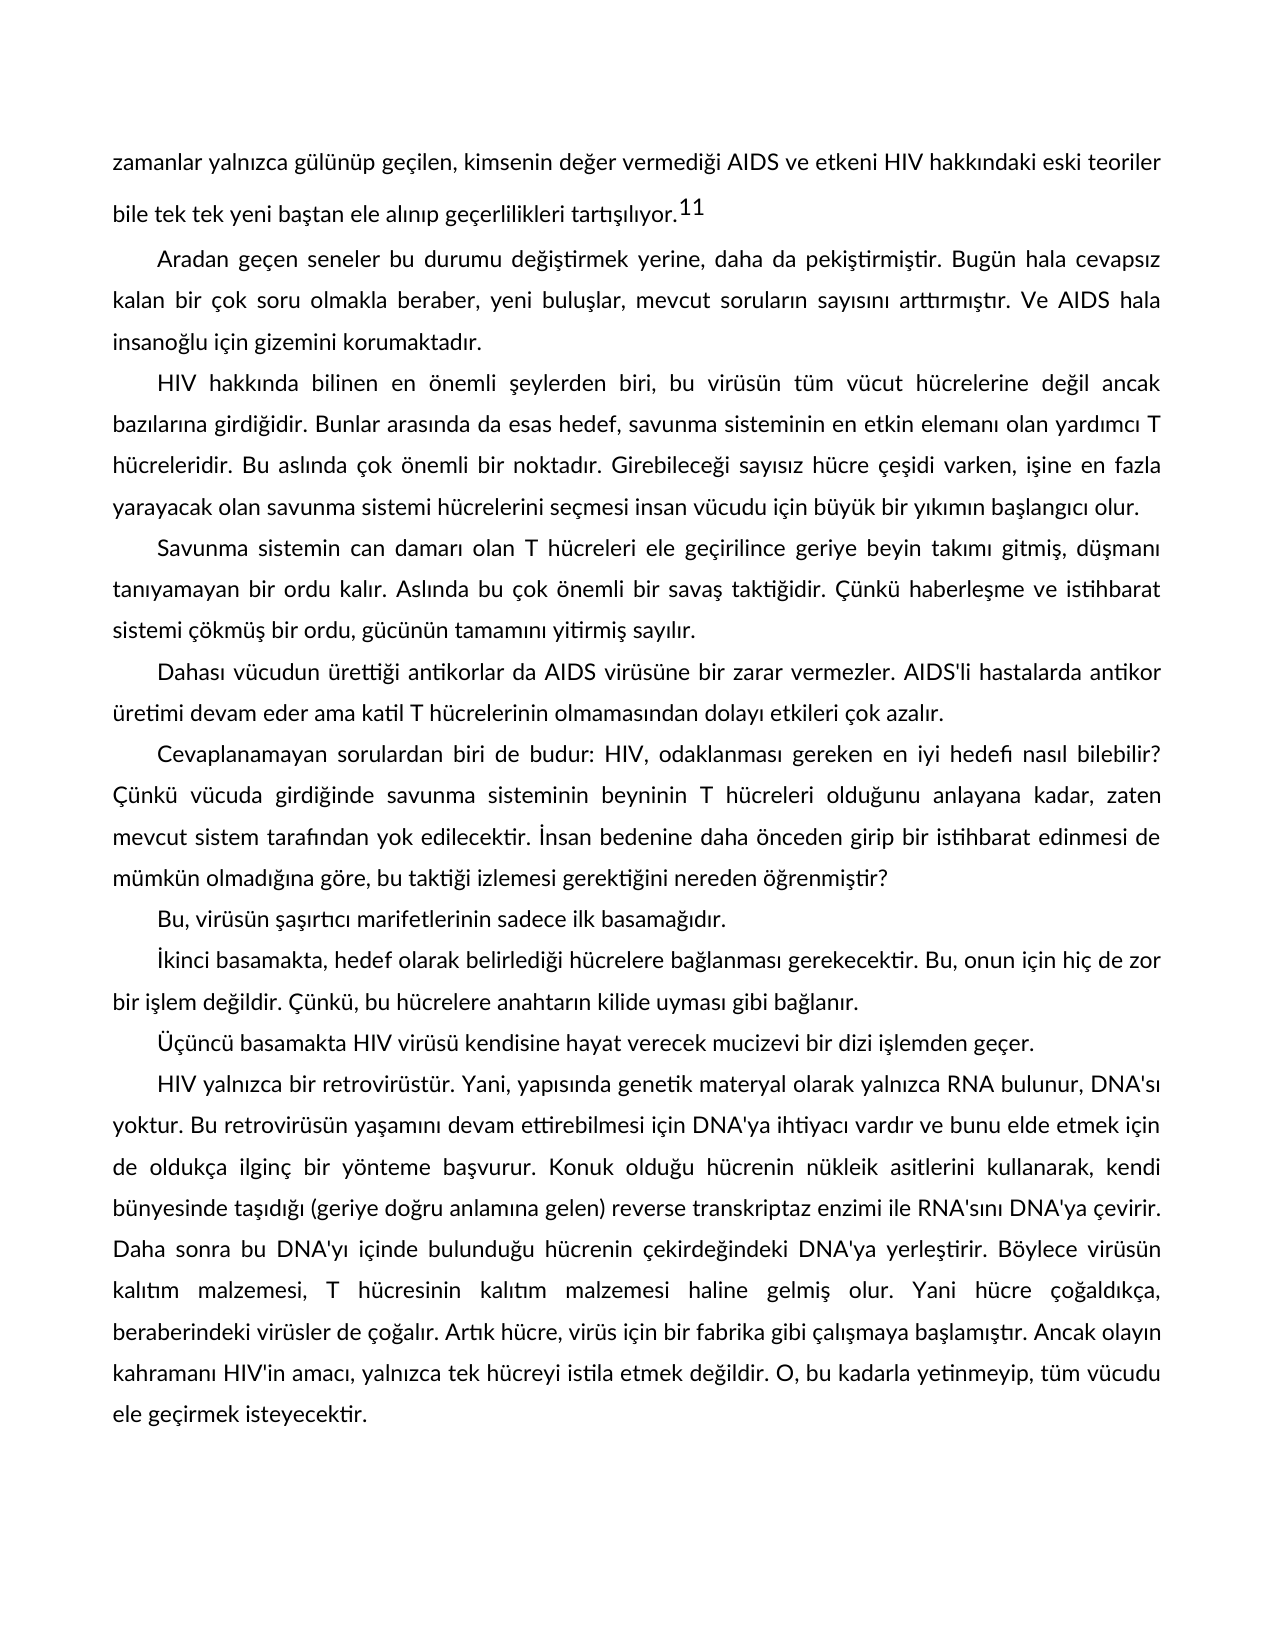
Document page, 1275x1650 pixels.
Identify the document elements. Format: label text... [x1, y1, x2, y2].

text Cevaplanamayan sorulardan biri de budur: HIV, odaklanması gereken en iyi hedefi nasıl bilebilir? Çünkü vücuda girdiğinde savunma sisteminin beyninin T hücreleri olduğunu anlayana kadar, zaten mevcut sistem tarafından yok edilecektir. İnsan bedenine daha önceden girip bir istihbarat edinmesi de mümkün olmadığına göre, bu taktiği izlemesi gerektiğini nereden öğrenmiştir? [112, 740, 1162, 891]
text Dahası vücudun ürettiği antikorlar da AIDS virüsüne bir zarar vermezler. AIDS'li hastalarda antikor üretimi devam eder ama katil T hücrelerinin olmamasından dolayı etkileri çok azalır. [112, 657, 1162, 726]
text HIV yalnızca bir retrovirüstür. Yani, yapısında genetik materyal olarak yalnızca RNA bulunur, DNA'sı yoktur. Bu retrovirüsün yaşamını devam ettirebilmesi için DNA'ya ihtiyacı vardır ve bunu elde etmek için de oldukça ilginç bir yönteme başvurur. Konuk olduğu hücrenin nükleik asitlerini kullanarak, kendi bünyesinde taşıdığı (geriye doğru anlamına gelen) reverse transkriptaz enzimi ile RNA'sını DNA'ya çevirir. Daha sonra bu DNA'yı içinde bulunduğu hücrenin çekirdeğindeki DNA'ya yerleştirir. Böylece virüsün kalıtım malzemesi, T hücresinin kalıtım malzemesi haline gelmiş olur. Yani hücre çoğaldıkça, beraberindeki virüsler de çoğalır. Artık hücre, virüs için bir fabrika gibi çalışmaya başlamıştır. Ancak olayın kahramanı HIV'in amacı, yalnızca tek hücreyi istila etmek değildir. O, bu kadarla yetinmeyip, tüm vücudu ele geçirmek isteyecektir. [112, 1070, 1162, 1427]
text Bu, virüsün şaşırtıcı marifetlerinin sadece ilk basamağıdır. [112, 905, 1162, 932]
text zamanlar yalnızca gülünüp geçilen, kimsenin değer vermediği AIDS ve etkeni HIV hakkındaki eski teoriler bile tek tek yeni baştan ele alınıp geçerlilikleri tartışılıyor.11 [112, 148, 1162, 227]
text HIV hakkında bilinen en önemli şeylerden biri, bu virüsün tüm vücut hücrelerine değil ancak bazılarına girdiğidir. Bunlar arasında da esas hedef, savunma sisteminin en etkin elemanı olan yardımcı T hücreleridir. Bu aslında çok önemli bir noktadır. Girebileceği sayısız hücre çeşidi varken, işine en fazla yarayacak olan savunma sistemi hücrelerini seçmesi insan vücudu için büyük bir yıkımın başlangıcı olur. [112, 368, 1162, 520]
text Savunma sistemin can damarı olan T hücreleri ele geçirilince geriye beyin takımı gitmiş, düşmanı tanıyamayan bir ordu kalır. Aslında bu çok önemli bir savaş taktiğidir. Çünkü haberleşme ve istihbarat sistemi çökmüş bir ordu, gücünün tamamını yitirmiş sayılır. [112, 533, 1162, 643]
text Üçüncü basamakta HIV virüsü kendisine hayat verecek mucizevi bir dizi işlemden geçer. [112, 1028, 1162, 1056]
text İkinci basamakta, hedef olarak belirlediği hücrelere bağlanması gerekecektir. Bu, onun için hiç de zor bir işlem değildir. Çünkü, bu hücrelere anahtarın kilide uyması gibi bağlanır. [112, 946, 1162, 1015]
text Aradan geçen seneler bu durumu değiştirmek yerine, daha da pekiştirmiştir. Bugün hala cevapsız kalan bir çok soru olmakla beraber, yeni buluşlar, mevcut soruların sayısını arttırmıştır. Ve AIDS hala insanoğlu için gizemini korumaktadır. [112, 245, 1162, 355]
